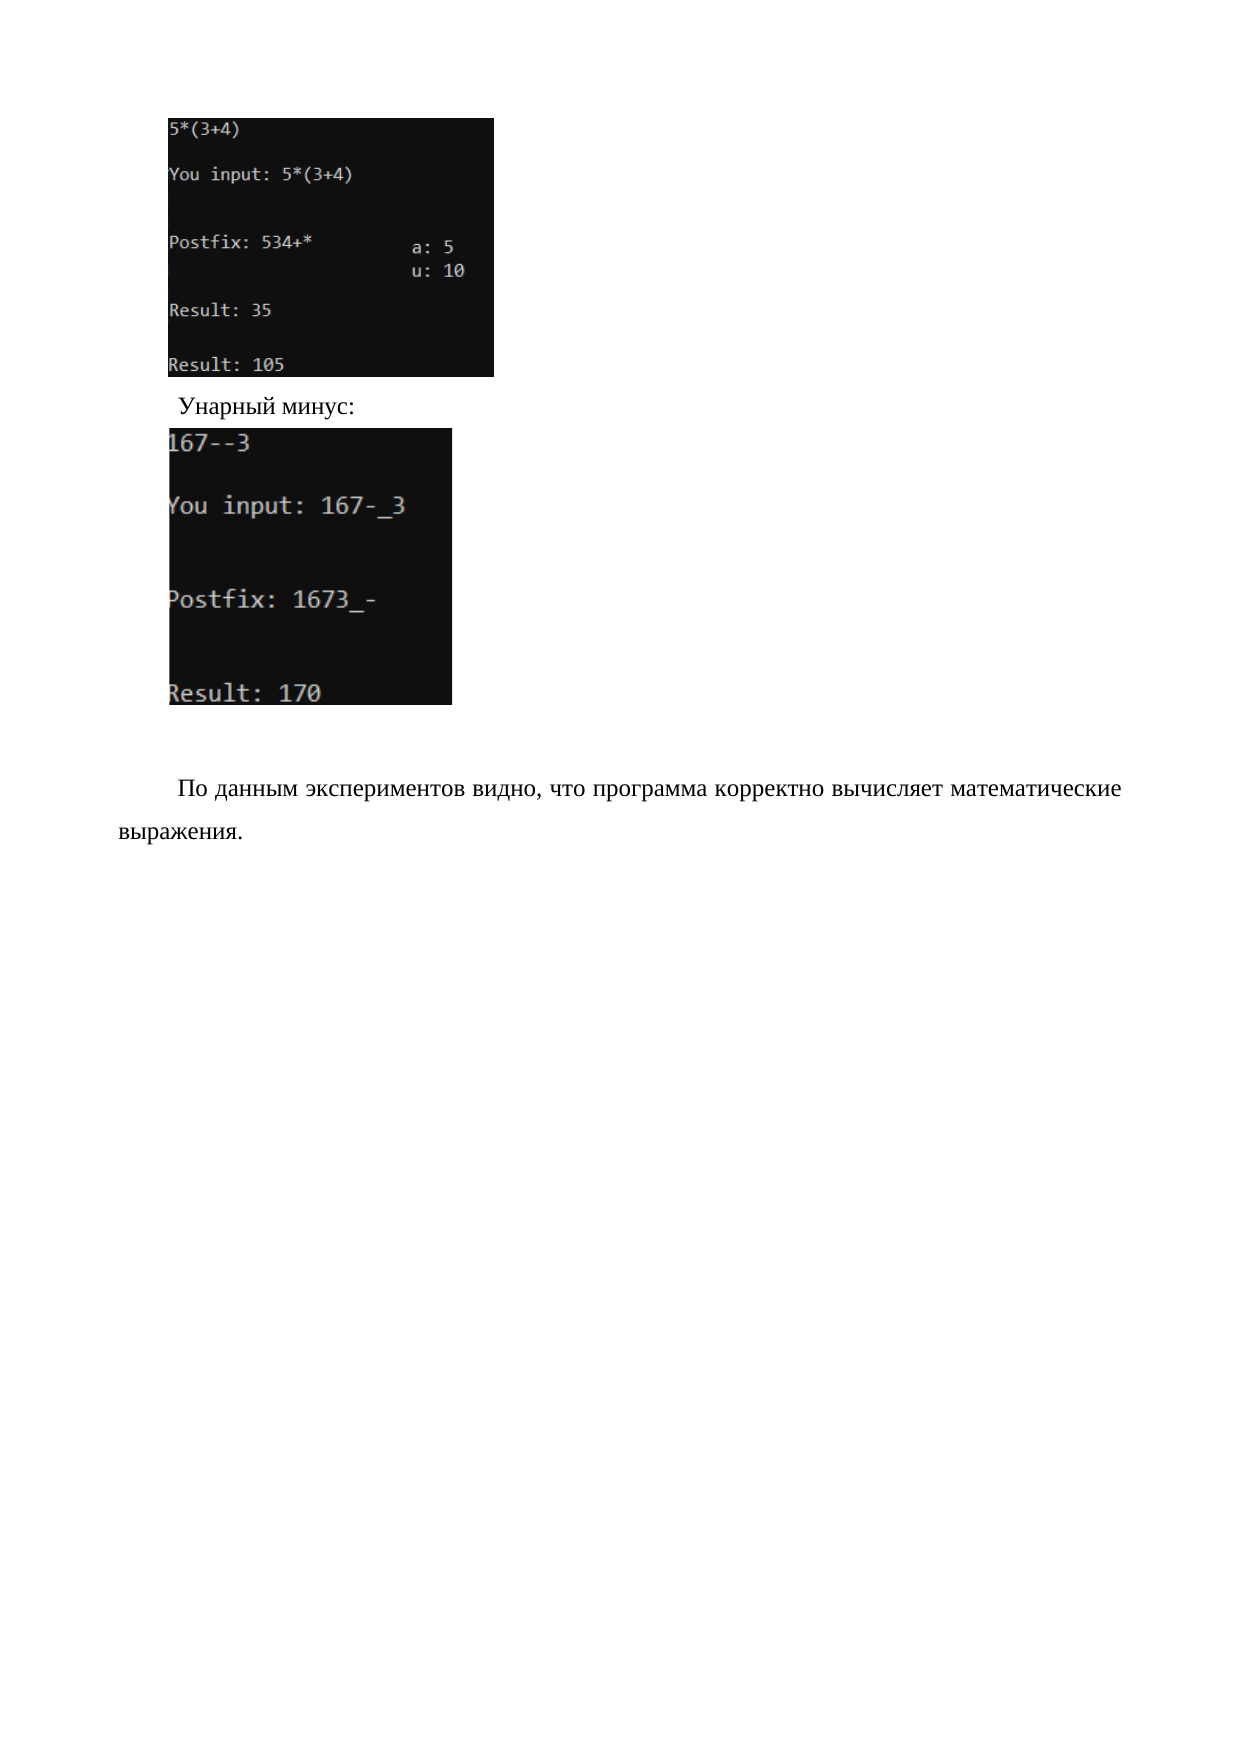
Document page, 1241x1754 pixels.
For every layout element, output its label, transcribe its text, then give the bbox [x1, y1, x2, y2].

picture [169, 428, 453, 705]
text По данным экспериментов видно, что программа корректно вычисляет математические выражения. [118, 773, 1122, 845]
text Унарный минус: [118, 118, 1122, 420]
picture [168, 118, 494, 377]
